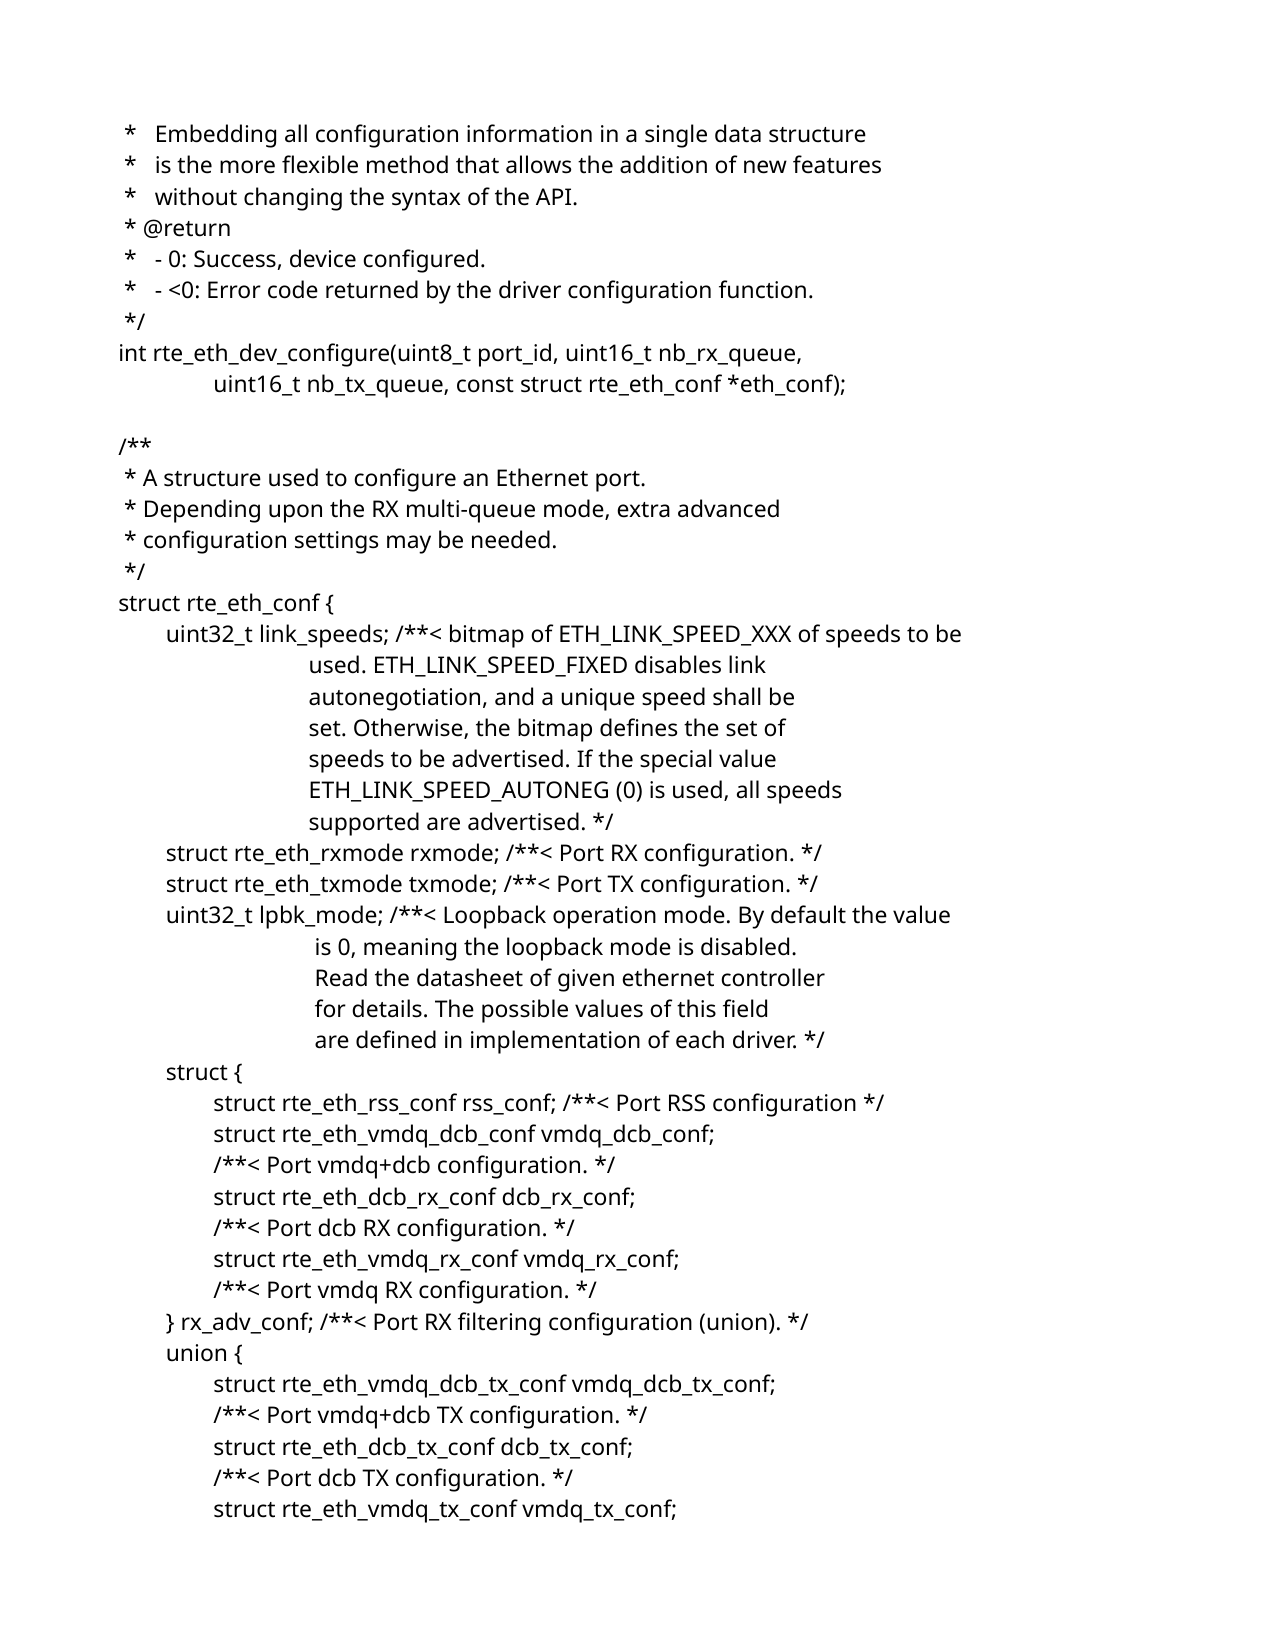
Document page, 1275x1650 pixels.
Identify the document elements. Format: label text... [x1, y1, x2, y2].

text int rte_eth_dev_configure(uint8_t port_id, uint16_t nb_rx_queue, [118, 337, 1157, 368]
text struct rte_eth_txmode txmode; /**< Port TX configuration. */ [118, 868, 1157, 899]
text Read the datasheet of given ethernet controller [118, 962, 1157, 993]
text * A structure used to configure an Ethernet port. [118, 462, 1157, 493]
text struct rte_eth_conf { [118, 587, 1157, 618]
text supported are advertised. */ [118, 806, 1157, 837]
text ETH_LINK_SPEED_AUTONEG (0) is used, all speeds [118, 774, 1157, 806]
text struct rte_eth_rxmode rxmode; /**< Port RX configuration. */ [118, 837, 1157, 868]
text uint16_t nb_tx_queue, const struct rte_eth_conf *eth_conf); [118, 368, 1157, 399]
text used. ETH_LINK_SPEED_FIXED disables link [118, 649, 1157, 681]
text * @return [118, 212, 1157, 243]
text set. Otherwise, the bitmap defines the set of [118, 712, 1157, 743]
text */ [118, 306, 1157, 337]
text union { [118, 1337, 1157, 1368]
text */ [118, 556, 1157, 587]
text speeds to be advertised. If the special value [118, 743, 1157, 774]
text * configuration settings may be needed. [118, 524, 1157, 556]
text /**< Port dcb TX configuration. */ [118, 1462, 1157, 1493]
text * Embedding all configuration information in a single data structure [118, 118, 1157, 149]
text /**< Port vmdq RX configuration. */ [118, 1274, 1157, 1306]
text * - 0: Success, device configured. [118, 243, 1157, 274]
text * without changing the syntax of the API. [118, 181, 1157, 212]
text struct rte_eth_dcb_rx_conf dcb_rx_conf; [118, 1181, 1157, 1212]
text is 0, meaning the loopback mode is disabled. [118, 931, 1157, 962]
text /**< Port dcb RX configuration. */ [118, 1212, 1157, 1243]
text /**< Port vmdq+dcb configuration. */ [118, 1149, 1157, 1181]
text /**< Port vmdq+dcb TX configuration. */ [118, 1399, 1157, 1431]
text uint32_t lpbk_mode; /**< Loopback operation mode. By default the value [118, 899, 1157, 931]
text * Depending upon the RX multi-queue mode, extra advanced [118, 493, 1157, 524]
text are defined in implementation of each driver. */ [118, 1024, 1157, 1056]
text struct rte_eth_vmdq_rx_conf vmdq_rx_conf; [118, 1243, 1157, 1274]
text struct rte_eth_vmdq_dcb_tx_conf vmdq_dcb_tx_conf; [118, 1368, 1157, 1399]
text struct { [118, 1056, 1157, 1087]
text struct rte_eth_vmdq_tx_conf vmdq_tx_conf; [118, 1493, 1157, 1524]
text /** [118, 431, 1157, 462]
text uint32_t link_speeds; /**< bitmap of ETH_LINK_SPEED_XXX of speeds to be [118, 618, 1157, 649]
text for details. The possible values of this field [118, 993, 1157, 1024]
text } rx_adv_conf; /**< Port RX filtering configuration (union). */ [118, 1306, 1157, 1337]
text struct rte_eth_rss_conf rss_conf; /**< Port RSS configuration */ [118, 1087, 1157, 1118]
text autonegotiation, and a unique speed shall be [118, 681, 1157, 712]
text struct rte_eth_dcb_tx_conf dcb_tx_conf; [118, 1431, 1157, 1462]
text * - <0: Error code returned by the driver configuration function. [118, 274, 1157, 306]
text struct rte_eth_vmdq_dcb_conf vmdq_dcb_conf; [118, 1118, 1157, 1149]
text * is the more flexible method that allows the addition of new features [118, 149, 1157, 181]
